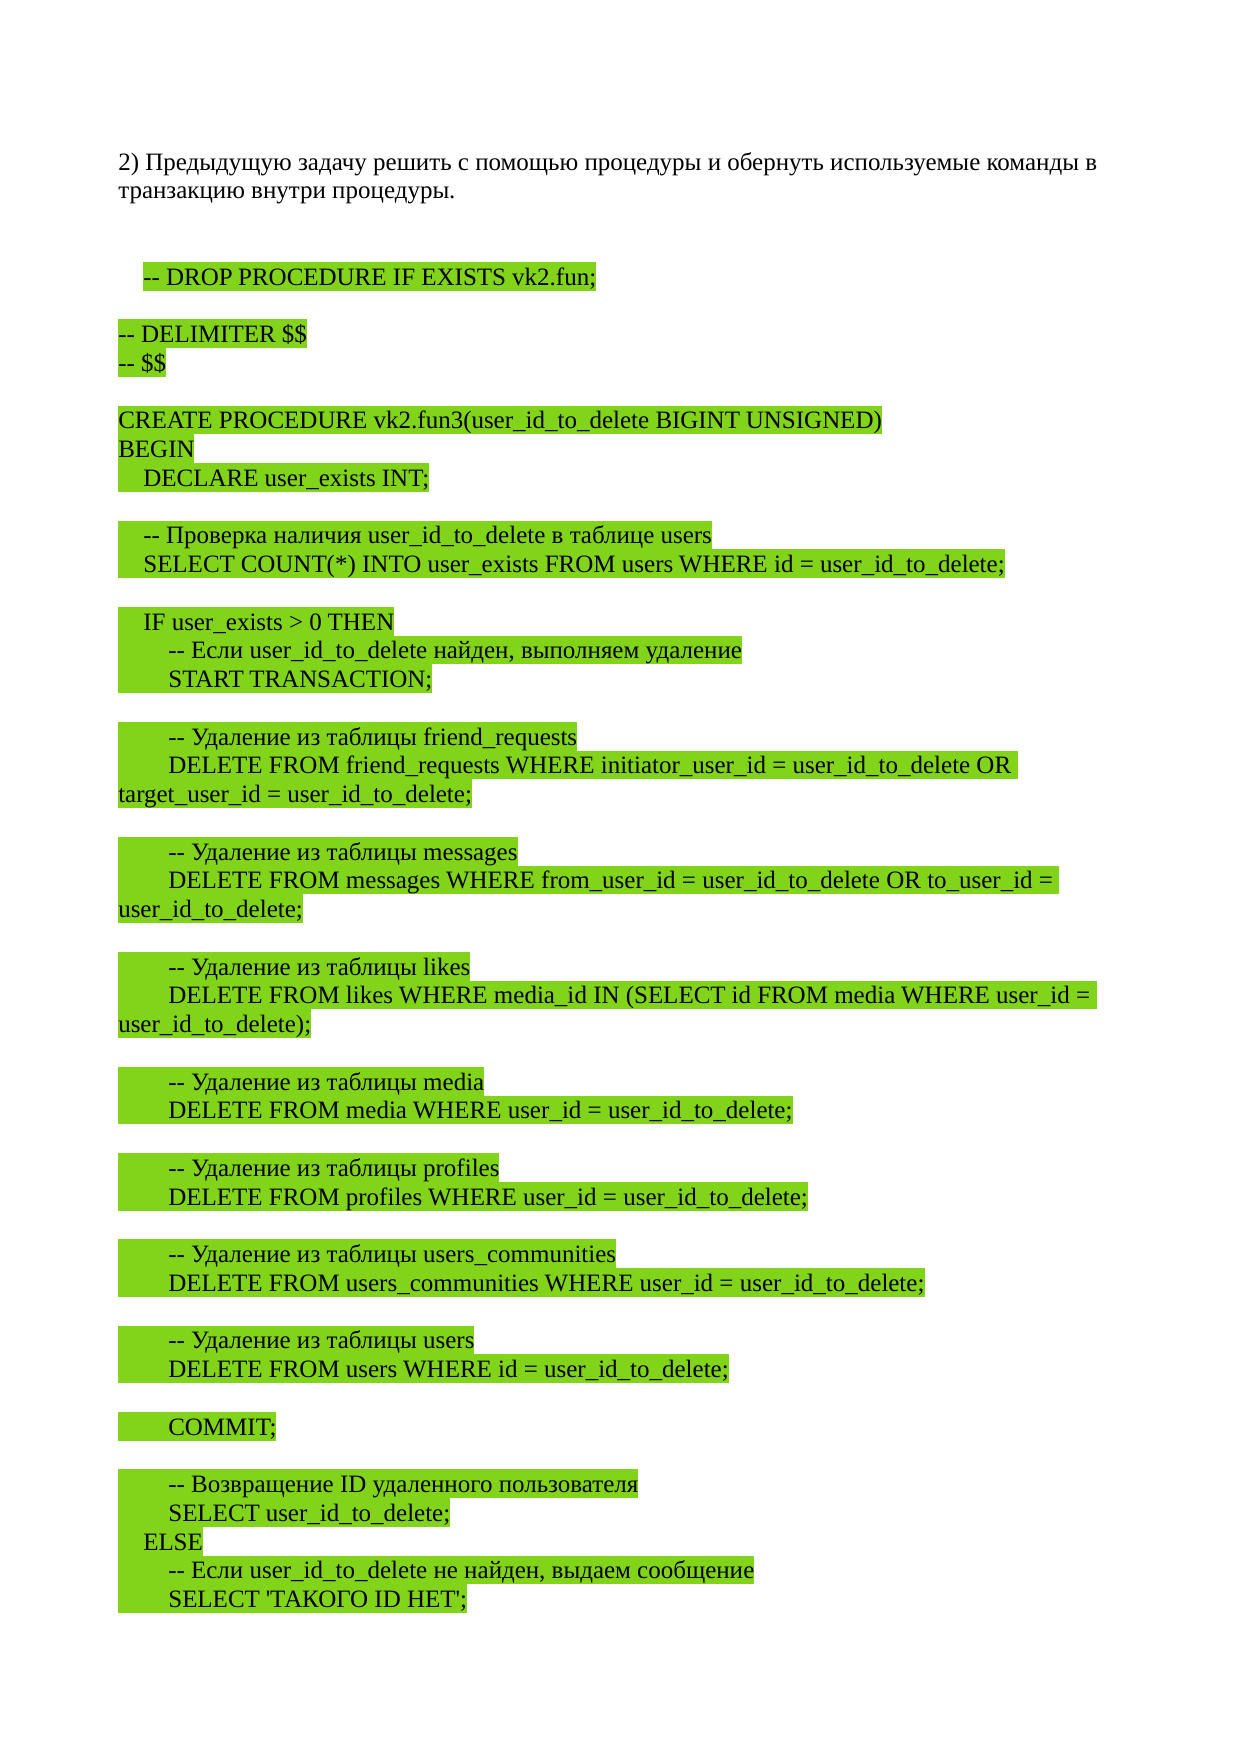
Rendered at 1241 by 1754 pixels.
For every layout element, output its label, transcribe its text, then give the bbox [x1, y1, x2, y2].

text DELETE FROM users WHERE id = user_id_to_delete; [118, 1354, 1122, 1383]
text -- DELIMITER $$ [118, 319, 1122, 348]
text -- Возвращение ID удаленного пользователя [118, 1469, 1122, 1498]
text START TRANSACTION; [118, 664, 1122, 693]
text -- Удаление из таблицы messages [118, 837, 1122, 866]
text 2) Предыдущую задачу решить с помощью процедуры и обернуть используемые команды в [118, 147, 1122, 176]
text DECLARE user_exists INT; [118, 463, 1122, 492]
text DELETE FROM media WHERE user_id = user_id_to_delete; [118, 1096, 1122, 1124]
text DELETE FROM likes WHERE media_id IN (SELECT id FROM media WHERE user_id = user_id_to_delete); [118, 981, 1122, 1038]
text SELECT COUNT(*) INTO user_exists FROM users WHERE id = user_id_to_delete; [118, 549, 1122, 578]
text -- DROP PROCEDURE IF EXISTS vk2.fun; [118, 262, 1122, 291]
text -- Удаление из таблицы profiles [118, 1153, 1122, 1182]
text транзакцию внутри процедуры. [118, 176, 1122, 204]
text -- Если user_id_to_delete не найден, выдаем сообщение [118, 1556, 1122, 1584]
text DELETE FROM users_communities WHERE user_id = user_id_to_delete; [118, 1268, 1122, 1297]
text -- Удаление из таблицы likes [118, 952, 1122, 981]
text IF user_exists > 0 THEN [118, 607, 1122, 636]
text DELETE FROM friend_requests WHERE initiator_user_id = user_id_to_delete OR target_user_id = user_id_to_delete; [118, 751, 1122, 808]
text BEGIN [118, 434, 1122, 463]
text DELETE FROM messages WHERE from_user_id = user_id_to_delete OR to_user_id = user_id_to_delete; [118, 866, 1122, 923]
text -- $$ [118, 348, 1122, 377]
text SELECT 'ТАКОГО ID НЕТ'; [118, 1584, 1122, 1613]
text DELETE FROM profiles WHERE user_id = user_id_to_delete; [118, 1182, 1122, 1211]
text SELECT user_id_to_delete; [118, 1498, 1122, 1527]
text -- Удаление из таблицы media [118, 1067, 1122, 1096]
text -- Удаление из таблицы users_communities [118, 1239, 1122, 1268]
text -- Проверка наличия user_id_to_delete в таблице users [118, 521, 1122, 549]
text ELSE [118, 1527, 1122, 1556]
text -- Удаление из таблицы friend_requests [118, 722, 1122, 751]
text COMMIT; [118, 1412, 1122, 1441]
text -- Если user_id_to_delete найден, выполняем удаление [118, 636, 1122, 664]
text -- Удаление из таблицы users [118, 1326, 1122, 1354]
text CREATE PROCEDURE vk2.fun3(user_id_to_delete BIGINT UNSIGNED) [118, 406, 1122, 434]
